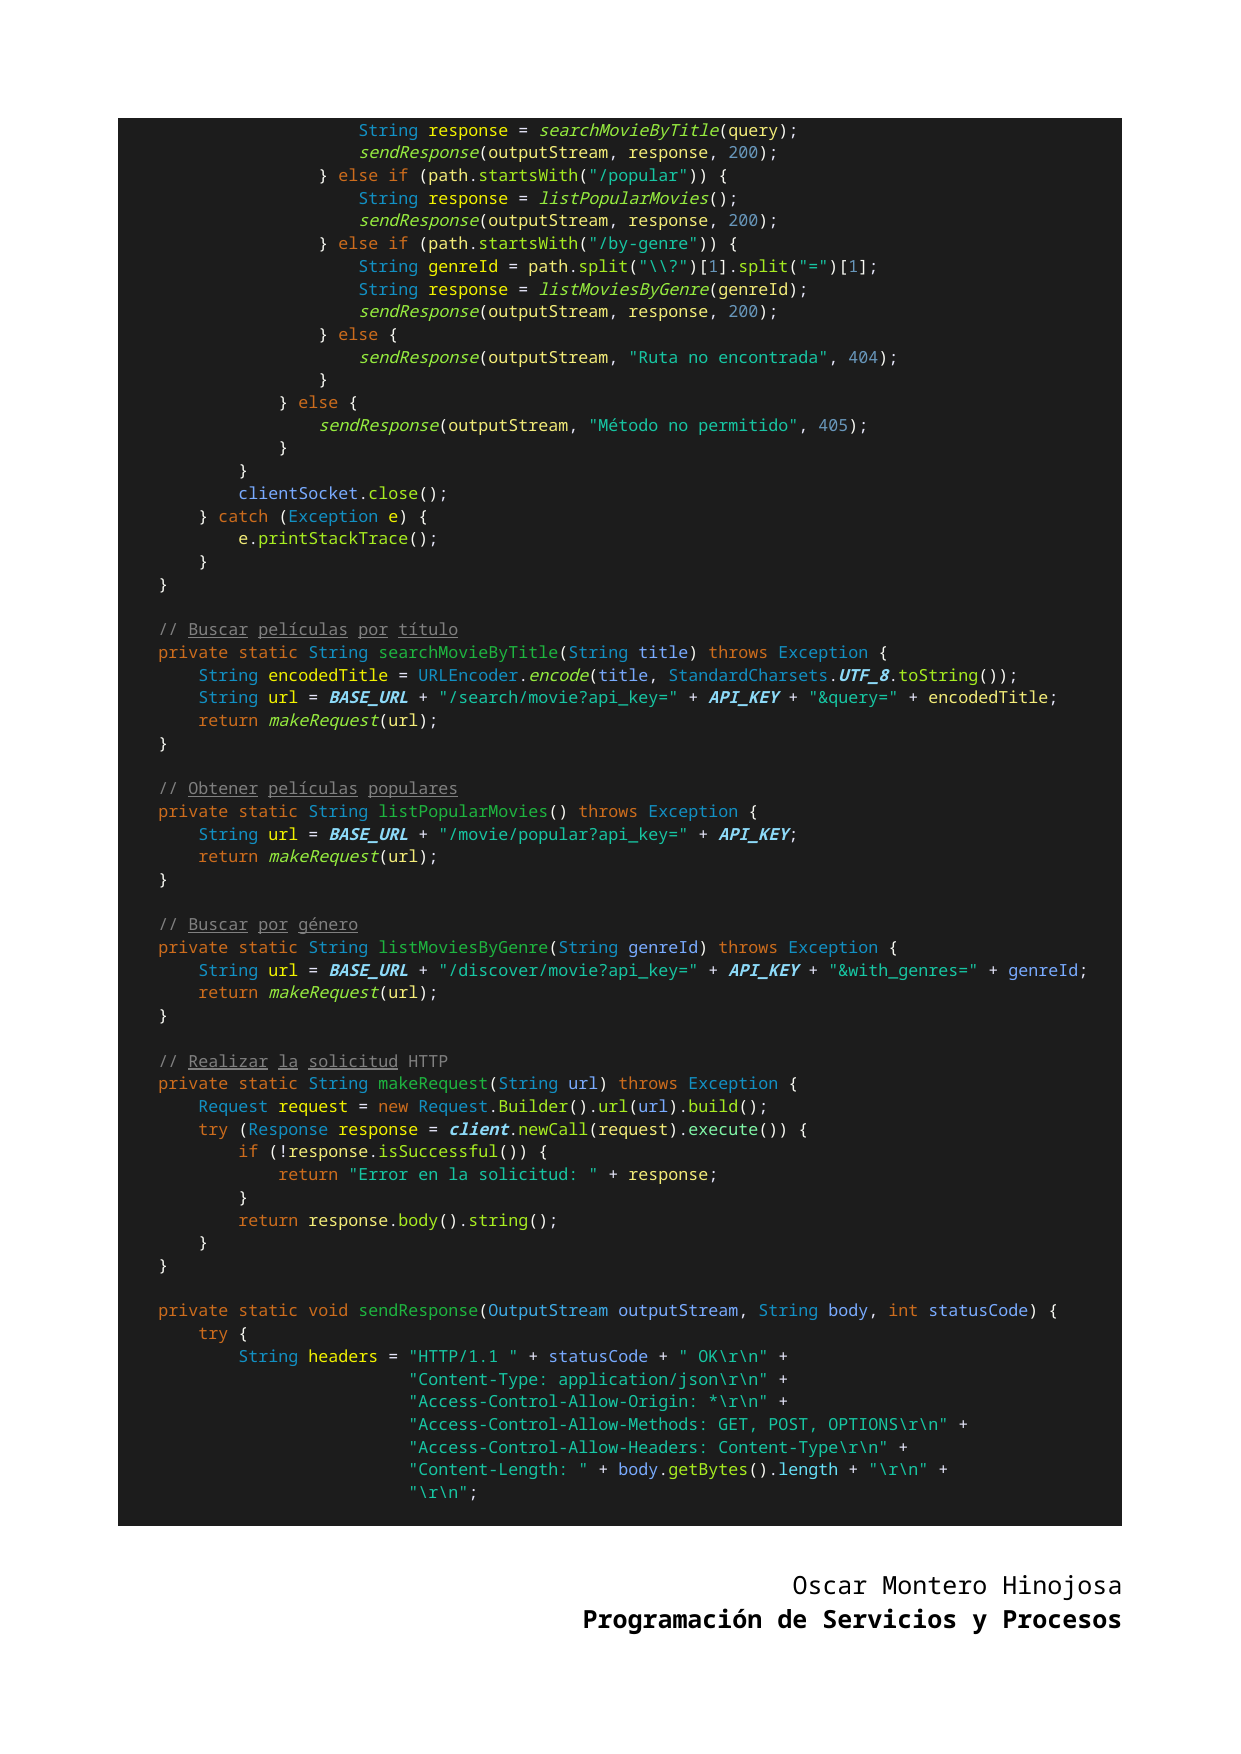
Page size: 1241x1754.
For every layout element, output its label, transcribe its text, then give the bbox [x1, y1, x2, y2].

text } catch (Exception e) { [118, 504, 1122, 527]
text // Buscar por género [118, 913, 1122, 936]
text return makeRequest(url); [118, 845, 1122, 867]
text String genreId = path.split("\\?")[1].split("=")[1]; [118, 254, 1122, 277]
text } [118, 731, 1122, 754]
text private static String listPopularMovies() throws Exception { [118, 799, 1122, 822]
text private static String searchMovieByTitle(String title) throws Exception { [118, 640, 1122, 663]
text } [118, 549, 1122, 572]
text String url = BASE_URL + "/discover/movie?api_key=" + API_KEY + "&with_genres=" + genreId; [118, 958, 1122, 981]
text return "Error en la solicitud: " + response; [118, 1163, 1122, 1185]
text "Access-Control-Allow-Headers: Content-Type\r\n" + [118, 1435, 1122, 1458]
text // Realizar la solicitud HTTP [118, 1049, 1122, 1072]
text String headers = "HTTP/1.1 " + statusCode + " OK\r\n" + [118, 1344, 1122, 1367]
text // Buscar películas por título [118, 618, 1122, 640]
text return makeRequest(url); [118, 981, 1122, 1004]
text sendResponse(outputStream, response, 200); [118, 209, 1122, 232]
text String response = listMoviesByGenre(genreId); [118, 277, 1122, 300]
text Request request = new Request.Builder().url(url).build(); [118, 1094, 1122, 1117]
text private static String listMoviesByGenre(String genreId) throws Exception { [118, 936, 1122, 958]
text try (Response response = client.newCall(request).execute()) { [118, 1117, 1122, 1140]
text try { [118, 1322, 1122, 1344]
text "Content-Type: application/json\r\n" + [118, 1367, 1122, 1390]
text } else if (path.startsWith("/by-genre")) { [118, 232, 1122, 254]
text String url = BASE_URL + "/search/movie?api_key=" + API_KEY + "&query=" + encodedTitle; [118, 686, 1122, 708]
text private static String makeRequest(String url) throws Exception { [118, 1072, 1122, 1094]
text return response.body().string(); [118, 1208, 1122, 1231]
text "\r\n"; [118, 1481, 1122, 1503]
text clientSocket.close(); [118, 481, 1122, 504]
text String encodedTitle = URLEncoder.encode(title, StandardCharsets.UTF_8.toString()); [118, 663, 1122, 686]
text private static void sendResponse(OutputStream outputStream, String body, int statusCode) { [118, 1299, 1122, 1322]
text } else if (path.startsWith("/popular")) { [118, 163, 1122, 186]
text String response = listPopularMovies(); [118, 186, 1122, 209]
text "Content-Length: " + body.getBytes().length + "\r\n" + [118, 1458, 1122, 1481]
text sendResponse(outputStream, response, 200); [118, 300, 1122, 322]
text if (!response.isSuccessful()) { [118, 1140, 1122, 1163]
text } [118, 459, 1122, 481]
text } [118, 1231, 1122, 1253]
text "Access-Control-Allow-Methods: GET, POST, OPTIONS\r\n" + [118, 1412, 1122, 1435]
text } [118, 1004, 1122, 1026]
text } [118, 436, 1122, 459]
text } [118, 867, 1122, 890]
text return makeRequest(url); [118, 708, 1122, 731]
text } [118, 1253, 1122, 1276]
text sendResponse(outputStream, "Ruta no encontrada", 404); [118, 345, 1122, 368]
text // Obtener películas populares [118, 777, 1122, 799]
text sendResponse(outputStream, response, 200); [118, 141, 1122, 163]
text } else { [118, 391, 1122, 413]
text e.printStackTrace(); [118, 527, 1122, 549]
text String url = BASE_URL + "/movie/popular?api_key=" + API_KEY; [118, 822, 1122, 845]
text } [118, 572, 1122, 595]
text } else { [118, 322, 1122, 345]
text } [118, 368, 1122, 391]
text String response = searchMovieByTitle(query); [118, 118, 1122, 141]
text } [118, 1185, 1122, 1208]
text sendResponse(outputStream, "Método no permitido", 405); [118, 413, 1122, 436]
text "Access-Control-Allow-Origin: *\r\n" + [118, 1390, 1122, 1412]
